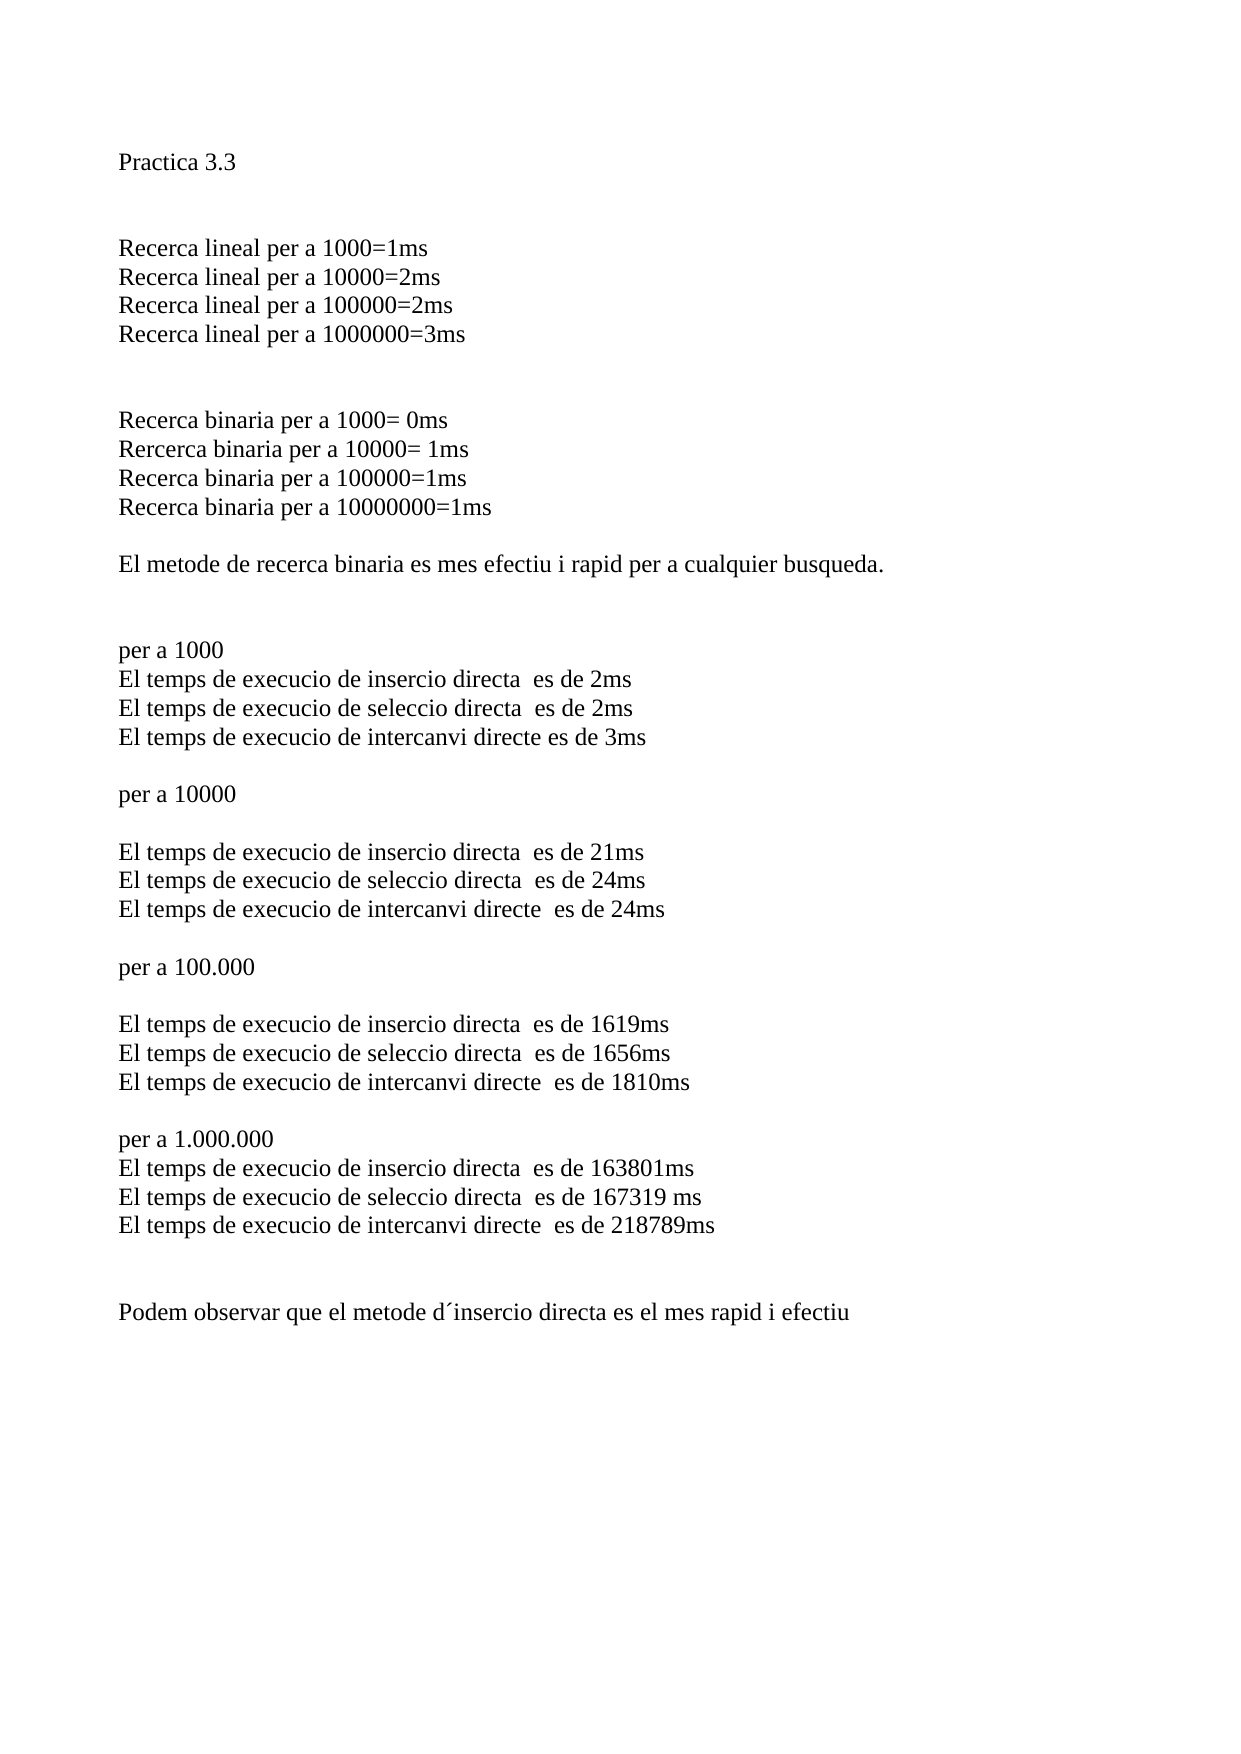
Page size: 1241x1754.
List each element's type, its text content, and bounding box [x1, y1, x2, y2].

text Rercerca binaria per a 10000= 1ms [118, 434, 1122, 463]
text Recerca lineal per a 1000=1ms [118, 233, 1122, 262]
text Podem observar que el metode d´insercio directa es el mes rapid i efectiu [118, 1297, 1122, 1326]
text Recerca lineal per a 1000000=3ms [118, 319, 1122, 348]
text El temps de execucio de intercanvi directe es de 24ms [118, 894, 1122, 923]
text El temps de execucio de seleccio directa es de 24ms [118, 866, 1122, 894]
text El temps de execucio de intercanvi directe es de 218789ms [118, 1211, 1122, 1239]
text Recerca binaria per a 100000=1ms [118, 463, 1122, 492]
text per a 1.000.000 [118, 1124, 1122, 1153]
text El temps de execucio de insercio directa es de 21ms [118, 837, 1122, 866]
text El temps de execucio de intercanvi directe es de 1810ms [118, 1067, 1122, 1096]
text Practica 3.3 [118, 147, 1122, 176]
text El temps de execucio de intercanvi directe es de 3ms [118, 722, 1122, 751]
text per a 10000 [118, 779, 1122, 808]
text per a 100.000 [118, 952, 1122, 981]
text El temps de execucio de insercio directa es de 1619ms [118, 1009, 1122, 1038]
text per a 1000 [118, 636, 1122, 664]
text Recerca binaria per a 10000000=1ms [118, 492, 1122, 521]
text Recerca lineal per a 100000=2ms [118, 291, 1122, 319]
text Recerca binaria per a 1000= 0ms [118, 406, 1122, 434]
text El temps de execucio de seleccio directa es de 2ms [118, 693, 1122, 722]
text El temps de execucio de insercio directa es de 163801ms [118, 1153, 1122, 1182]
text El temps de execucio de seleccio directa es de 167319 ms [118, 1182, 1122, 1211]
text El temps de execucio de seleccio directa es de 1656ms [118, 1038, 1122, 1067]
text El metode de recerca binaria es mes efectiu i rapid per a cualquier busqueda. [118, 549, 1122, 578]
text El temps de execucio de insercio directa es de 2ms [118, 664, 1122, 693]
text Recerca lineal per a 10000=2ms [118, 262, 1122, 291]
